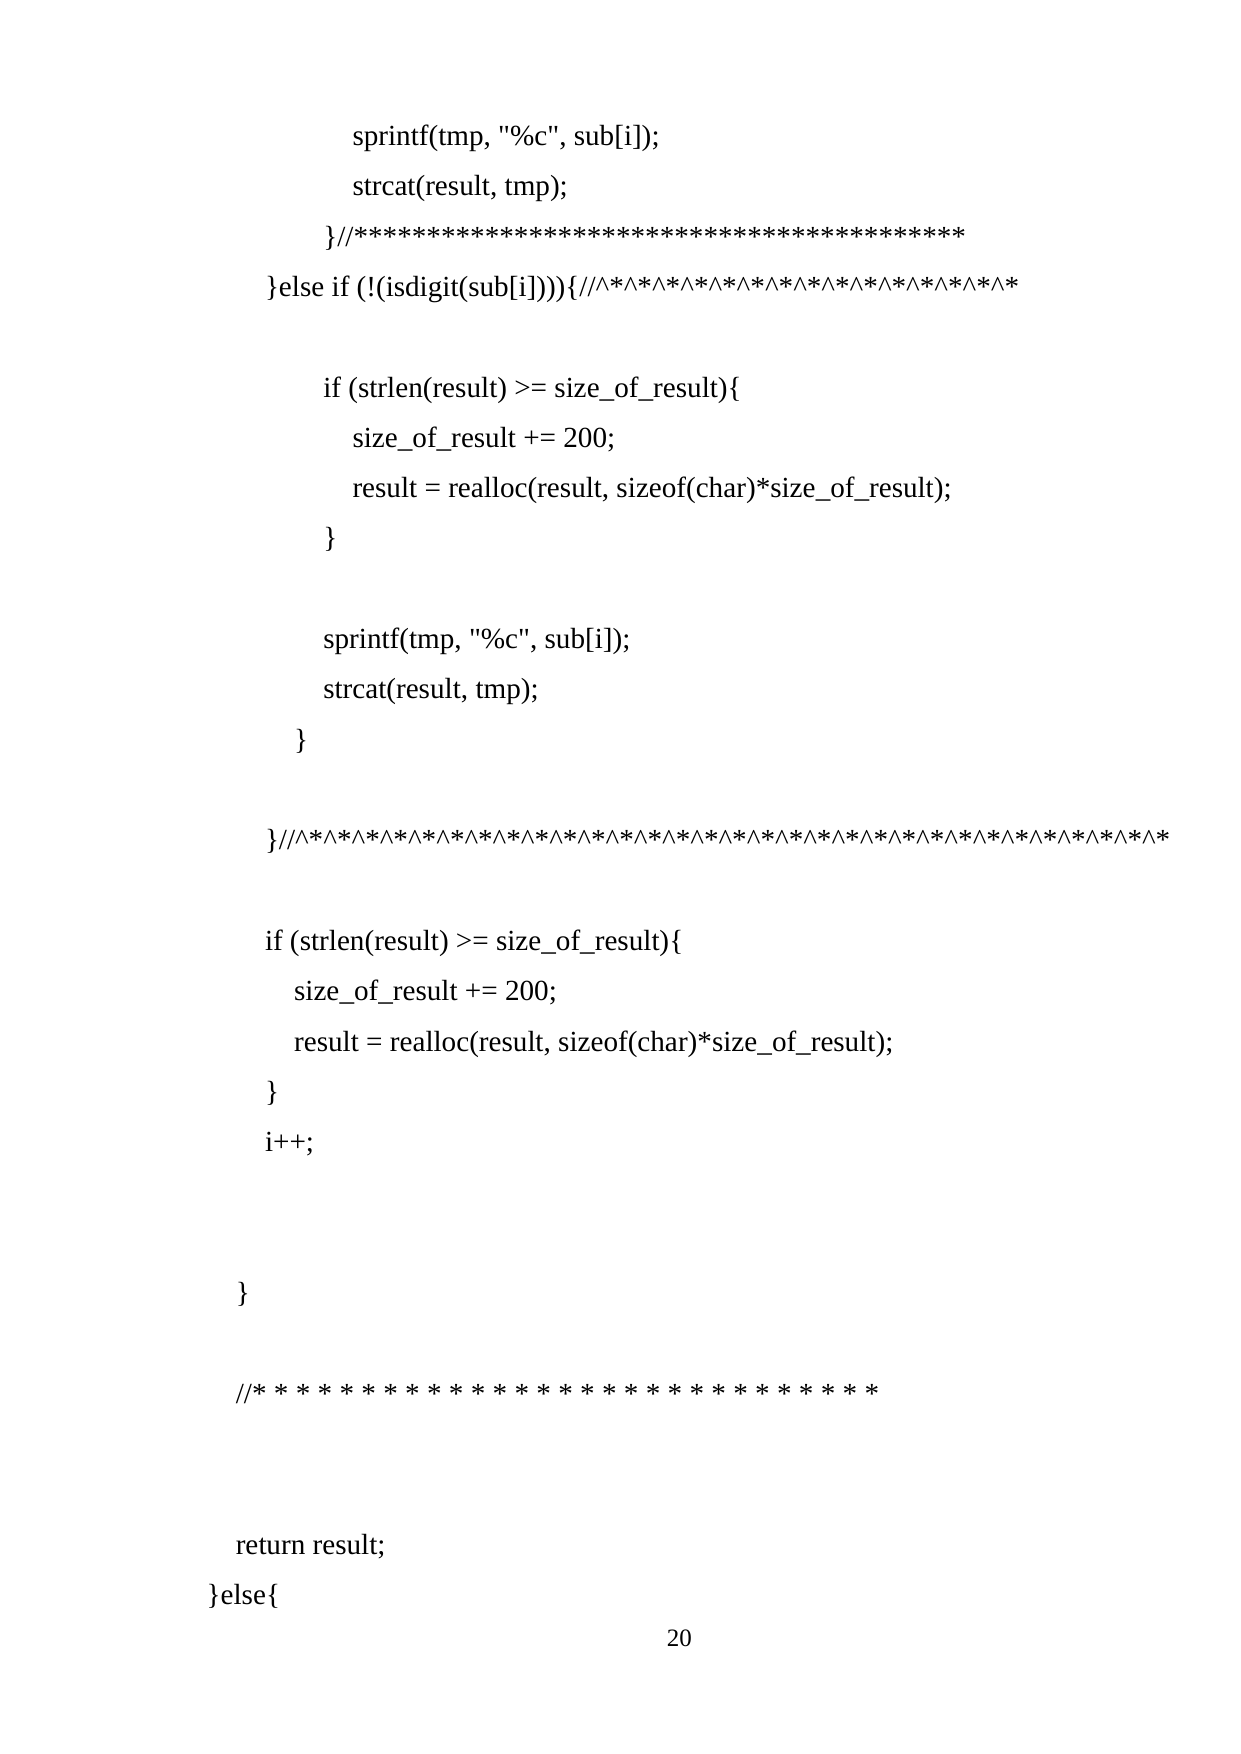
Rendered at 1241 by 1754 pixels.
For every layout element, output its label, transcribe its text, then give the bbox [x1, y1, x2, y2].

text if (strlen(result) >= size_of_result){ [177, 370, 1181, 403]
text } [177, 521, 1181, 554]
text sprintf(tmp, "%c", sub[i]); [177, 621, 1181, 655]
text strcat(result, tmp); [177, 672, 1181, 705]
text strcat(result, tmp); [177, 168, 1181, 202]
text } [177, 722, 1181, 755]
text result = realloc(result, sizeof(char)*size_of_result); [177, 470, 1181, 504]
text return result; [177, 1527, 1181, 1560]
text } [177, 1074, 1181, 1108]
text sprintf(tmp, "%c", sub[i]); [177, 118, 1181, 152]
text } [177, 1275, 1181, 1309]
text }else if (!(isdigit(sub[i]))){//^*^*^*^*^*^*^*^*^*^*^*^*^*^*^* [177, 269, 1181, 303]
text //* * * * * * * * * * * * * * * * * * * * * * * * * * * * * [177, 1376, 1181, 1409]
text }else{ [177, 1577, 1181, 1611]
text }//****************************************** [177, 219, 1181, 252]
text i++; [177, 1124, 1181, 1158]
text size_of_result += 200; [177, 973, 1181, 1007]
text if (strlen(result) >= size_of_result){ [177, 923, 1181, 957]
text }//^*^*^*^*^*^*^*^*^*^*^*^*^*^*^*^*^*^*^*^*^*^*^*^*^*^*^*^*^*^*^* [177, 822, 1181, 856]
text size_of_result += 200; [177, 420, 1181, 453]
text result = realloc(result, sizeof(char)*size_of_result); [177, 1024, 1181, 1057]
